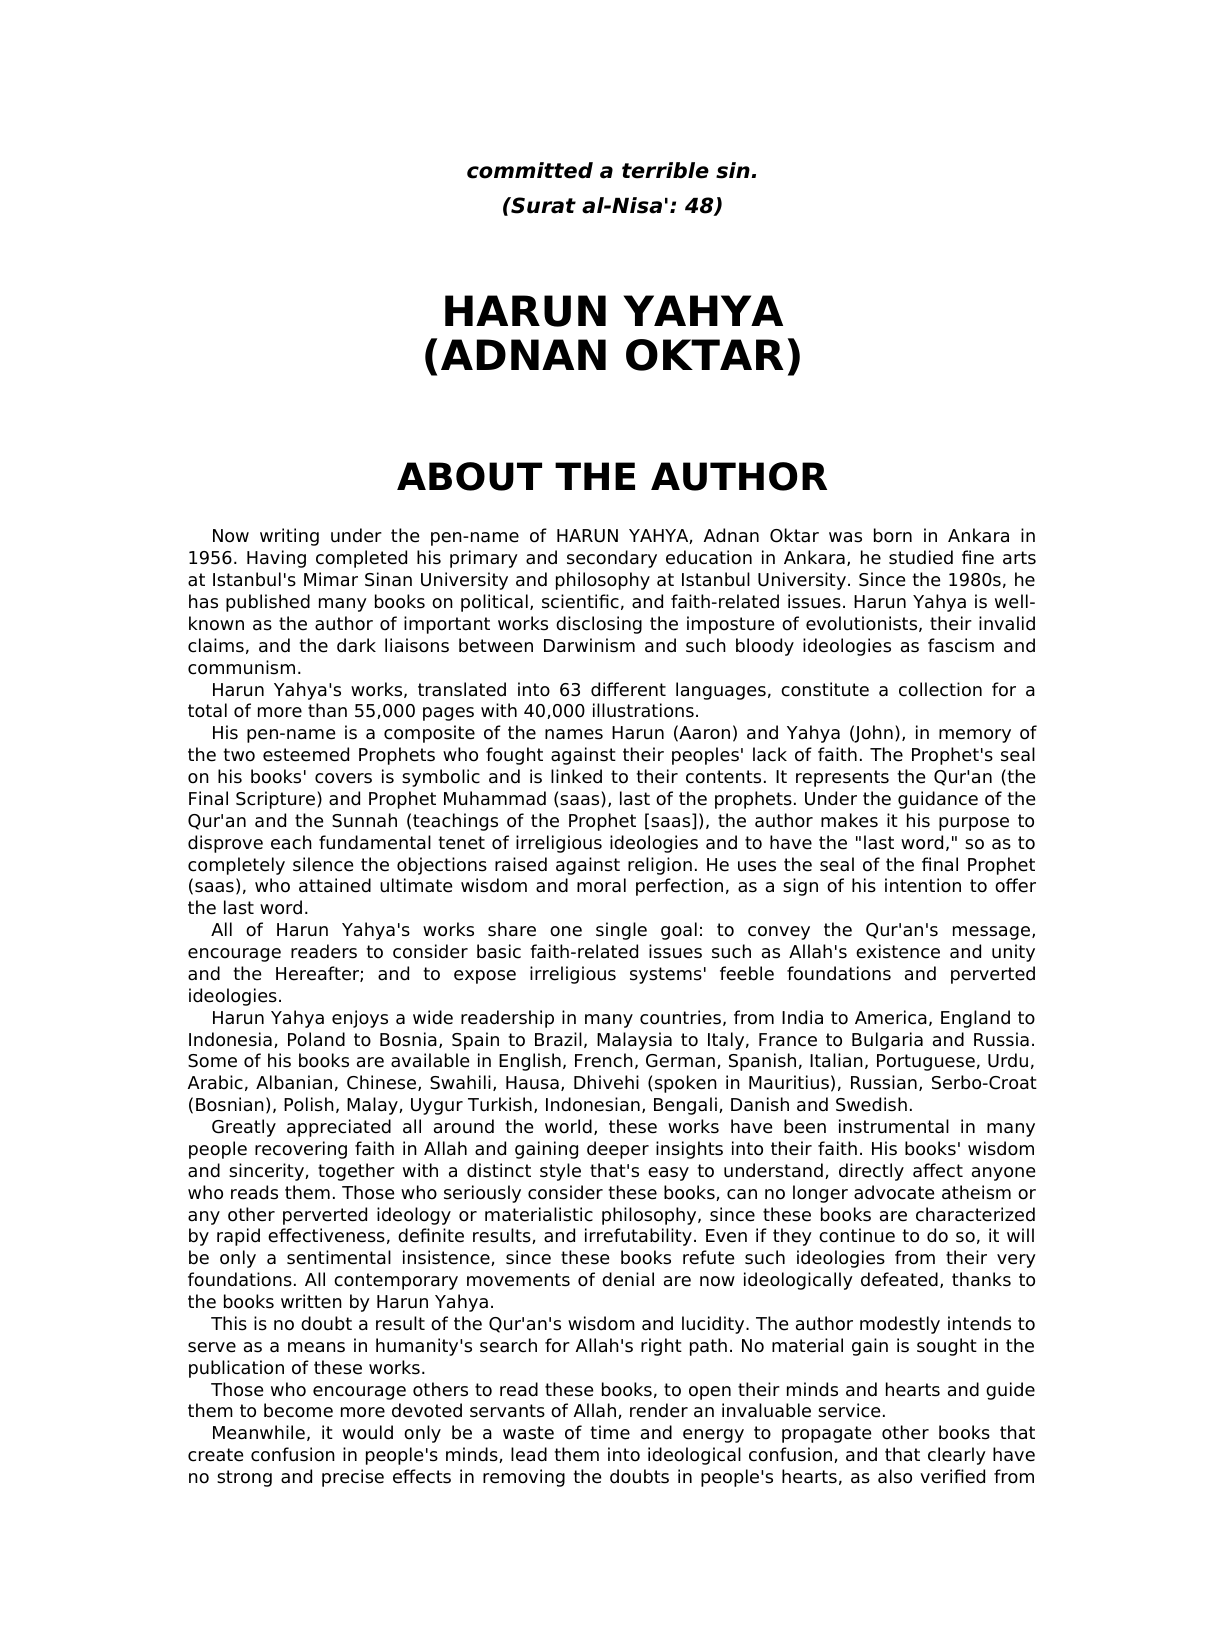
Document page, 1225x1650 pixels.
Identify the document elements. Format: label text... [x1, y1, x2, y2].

text His pen-name is a composite of the names Harun (Aaron) and Yahya (John), in memory of the two esteemed Prophets who fought against their peoples' lack of faith. The Prophet's seal on his books' covers is symbolic and is linked to their contents. It represents the Qur'an (the Final Scripture) and Prophet Muhammad (saas), last of the prophets. Under the guidance of the Qur'an and the Sunnah (teachings of the Prophet [saas]), the author makes it his purpose to disprove each fundamental tenet of irreligious ideologies and to have the "last word," so as to completely silence the objections raised against religion. He uses the seal of the final Prophet (saas), who attained ultimate wisdom and moral perfection, as a sign of his intention to offer the last word. [187, 722, 1037, 919]
text Those who encourage others to read these books, to open their minds and hearts and guide them to become more devoted servants of Allah, render an invaluable service. [187, 1378, 1037, 1422]
text HARUN YAHYA [187, 292, 1037, 335]
text committed a terrible sin. [187, 150, 1037, 185]
text All of Harun Yahya's works share one single goal: to convey the Qur'an's message, encourage readers to consider basic faith-related issues such as Allah's existence and unity and the Hereafter; and to expose irreligious systems' feeble foundations and perverted ideologies. [187, 919, 1037, 1007]
text Meanwhile, it would only be a waste of time and energy to propagate other books that create confusion in people's minds, lead them into ideological confusion, and that clearly have no strong and precise effects in removing the doubts in people's hearts, as also verified from [187, 1422, 1037, 1488]
text ABOUT THE AUTHOR [187, 467, 1037, 496]
text Greatly appreciated all around the world, these works have been instrumental in many people recovering faith in Allah and gaining deeper insights into their faith. His books' wisdom and sincerity, together with a distinct style that's easy to understand, directly affect anyone who reads them. Those who seriously consider these books, can no longer advocate atheism or any other perverted ideology or materialistic philosophy, since these books are characterized by rapid effectiveness, definite results, and irrefutability. Even if they continue to do so, it will be only a sentimental insistence, since these books refute such ideologies from their very foundations. All contemporary movements of denial are now ideologically defeated, thanks to the books written by Harun Yahya. [187, 1116, 1037, 1313]
text Harun Yahya enjoys a wide readership in many countries, from India to America, England to Indonesia, Poland to Bosnia, Spain to Brazil, Malaysia to Italy, France to Bulgaria and Russia. Some of his books are available in English, French, German, Spanish, Italian, Portuguese, Urdu, Arabic, Albanian, Chinese, Swahili, Hausa, Dhivehi (spoken in Mauritius), Russian, Serbo-Croat (Bosnian), Polish, Malay, Uygur Turkish, Indonesian, Bengali, Danish and Swedish. [187, 1007, 1037, 1116]
text This is no doubt a result of the Qur'an's wisdom and lucidity. The author modestly intends to serve as a means in humanity's search for Allah's right path. No material gain is sought in the publication of these works. [187, 1313, 1037, 1378]
text (Surat al-Nisa': 48) [187, 185, 1037, 221]
text Harun Yahya's works, translated into 63 different languages, constitute a collection for a total of more than 55,000 pages with 40,000 illustrations. [187, 678, 1037, 722]
text (ADNAN OKTAR) [187, 335, 1037, 379]
text Now writing under the pen-name of HARUN YAHYA, Adnan Oktar was born in Ankara in 1956. Having completed his primary and secondary education in Ankara, he studied fine arts at Istanbul's Mimar Sinan University and philosophy at Istanbul University. Since the 1980s, he has published many books on political, scientific, and faith-related issues. Harun Yahya is well-known as the author of important works disclosing the imposture of evolutionists, their invalid claims, and the dark liaisons between Darwinism and such bloody ideologies as fascism and communism. [187, 525, 1037, 678]
